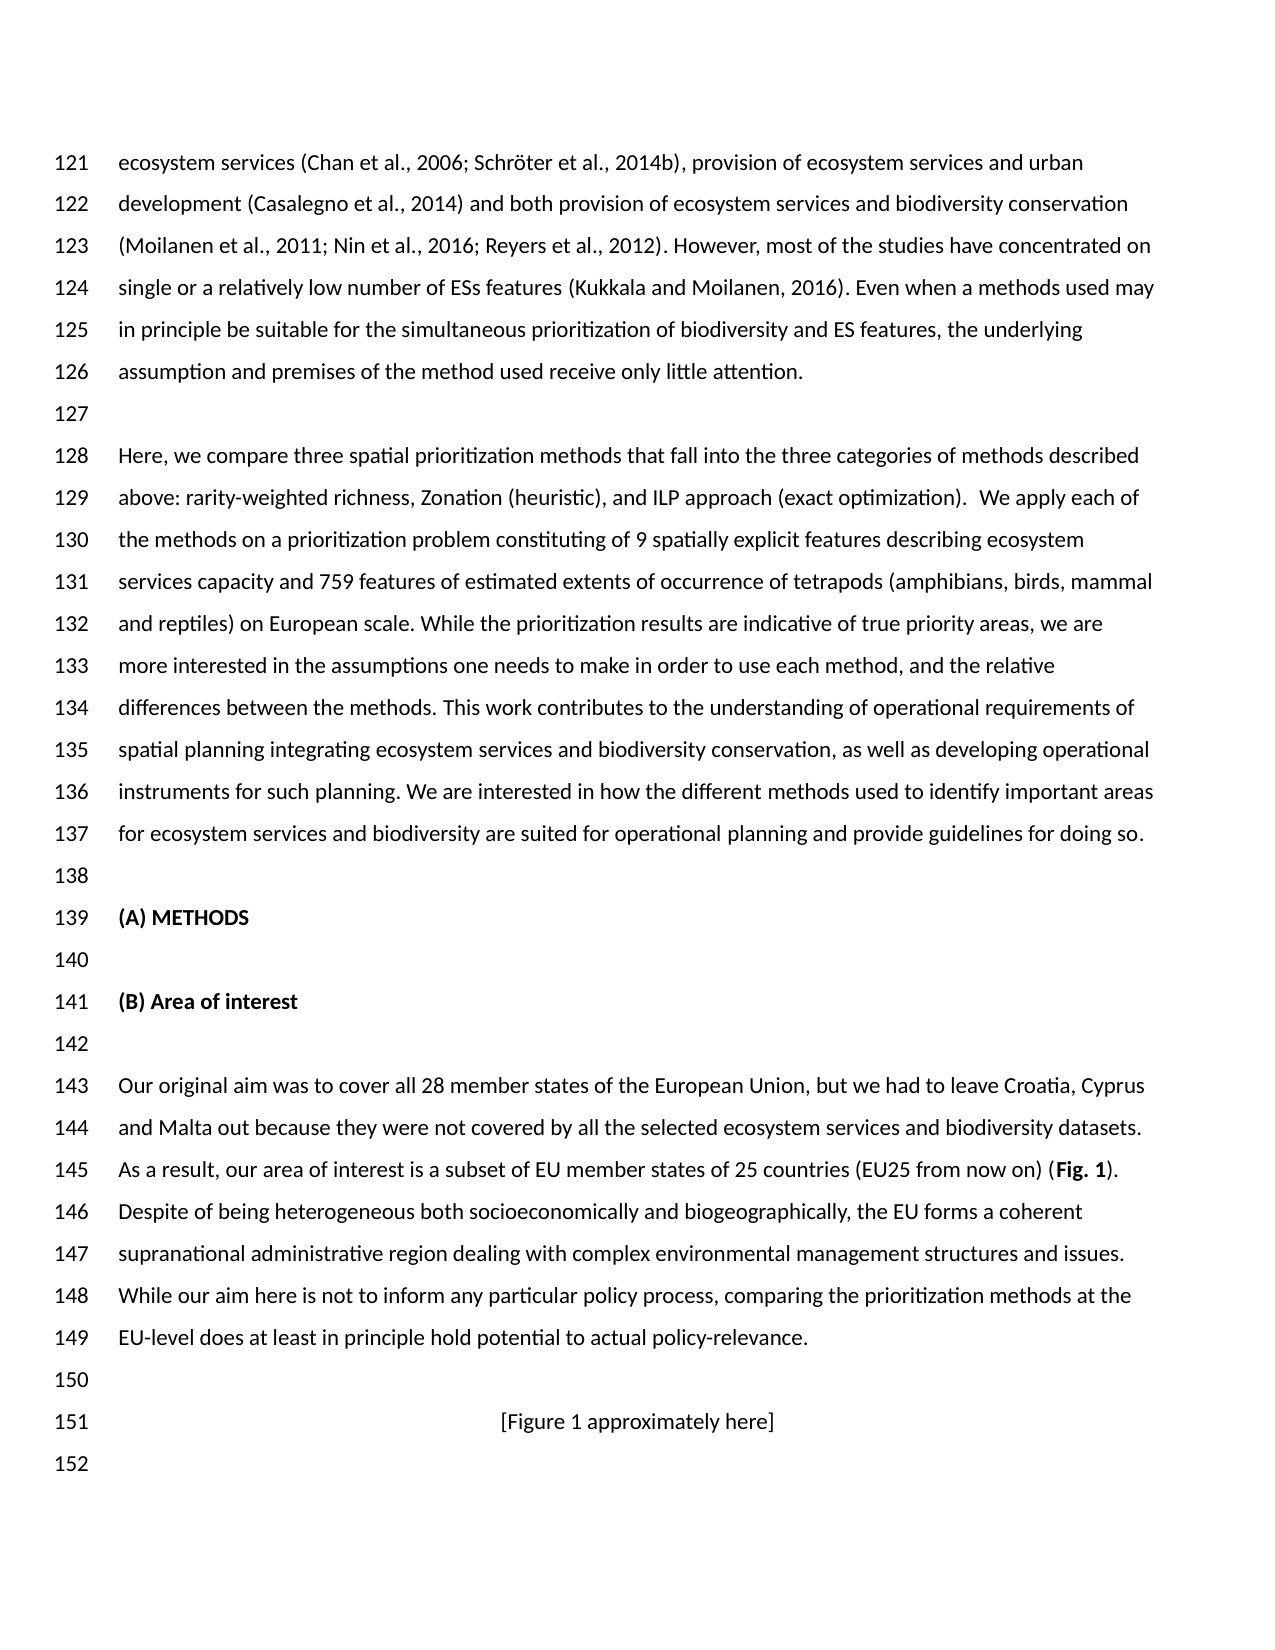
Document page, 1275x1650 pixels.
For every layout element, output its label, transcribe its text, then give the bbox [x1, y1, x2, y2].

text [Figure 1 approximately here] [118, 1407, 1157, 1435]
subtitle (B) Area of interest [118, 987, 1157, 1015]
text Here, we compare three spatial prioritization methods that fall into the three categories of methods described above: rarity-weighted richness, Zonation (heuristic), and ILP approach (exact optimization). We apply each of the methods on a prioritization problem constituting of 9 spatially explicit features describing ecosystem services capacity and 759 features of estimated extents of occurrence of tetrapods (amphibians, birds, mammal and reptiles) on European scale. While the prioritization results are indicative of true priority areas, we are more interested in the assumptions one needs to make in order to use each method, and the relative differences between the methods. This work contributes to the understanding of operational requirements of spatial planning integrating ecosystem services and biodiversity conservation, as well as developing operational instruments for such planning. We are interested in how the different methods used to identify important areas for ecosystem services and biodiversity are suited for operational planning and provide guidelines for doing so. [118, 441, 1157, 847]
text ecosystem services (Chan et al., 2006; Schröter et al., 2014b)⁠, provision of ecosystem services and urban development (Casalegno et al., 2014)⁠ and both provision of ecosystem services and biodiversity conservation (Moilanen et al., 2011; Nin et al., 2016; Reyers et al., 2012)⁠. However, most of the studies have concentrated on single or a relatively low number of ESs features (Kukkala and Moilanen, 2016). Even when a methods used may in principle be suitable for the simultaneous prioritization of biodiversity and ES features, the underlying assumption and premises of the method used receive only little attention. [118, 148, 1157, 386]
text Our original aim was to cover all 28 member states of the European Union, but we had to leave Croatia, Cyprus and Malta out because they were not covered by all the selected ecosystem services and biodiversity datasets. As a result, our area of interest is a subset of EU member states of 25 countries (EU25 from now on) (Fig. 1). Despite of being heterogeneous both socioeconomically and biogeographically, the EU forms a coherent supranational administrative region dealing with complex environmental management structures and issues. While our aim here is not to inform any particular policy process, comparing the prioritization methods at the EU-level does at least in principle hold potential to actual policy-relevance. [118, 1071, 1157, 1351]
subtitle (A) METHODS [118, 903, 1157, 931]
